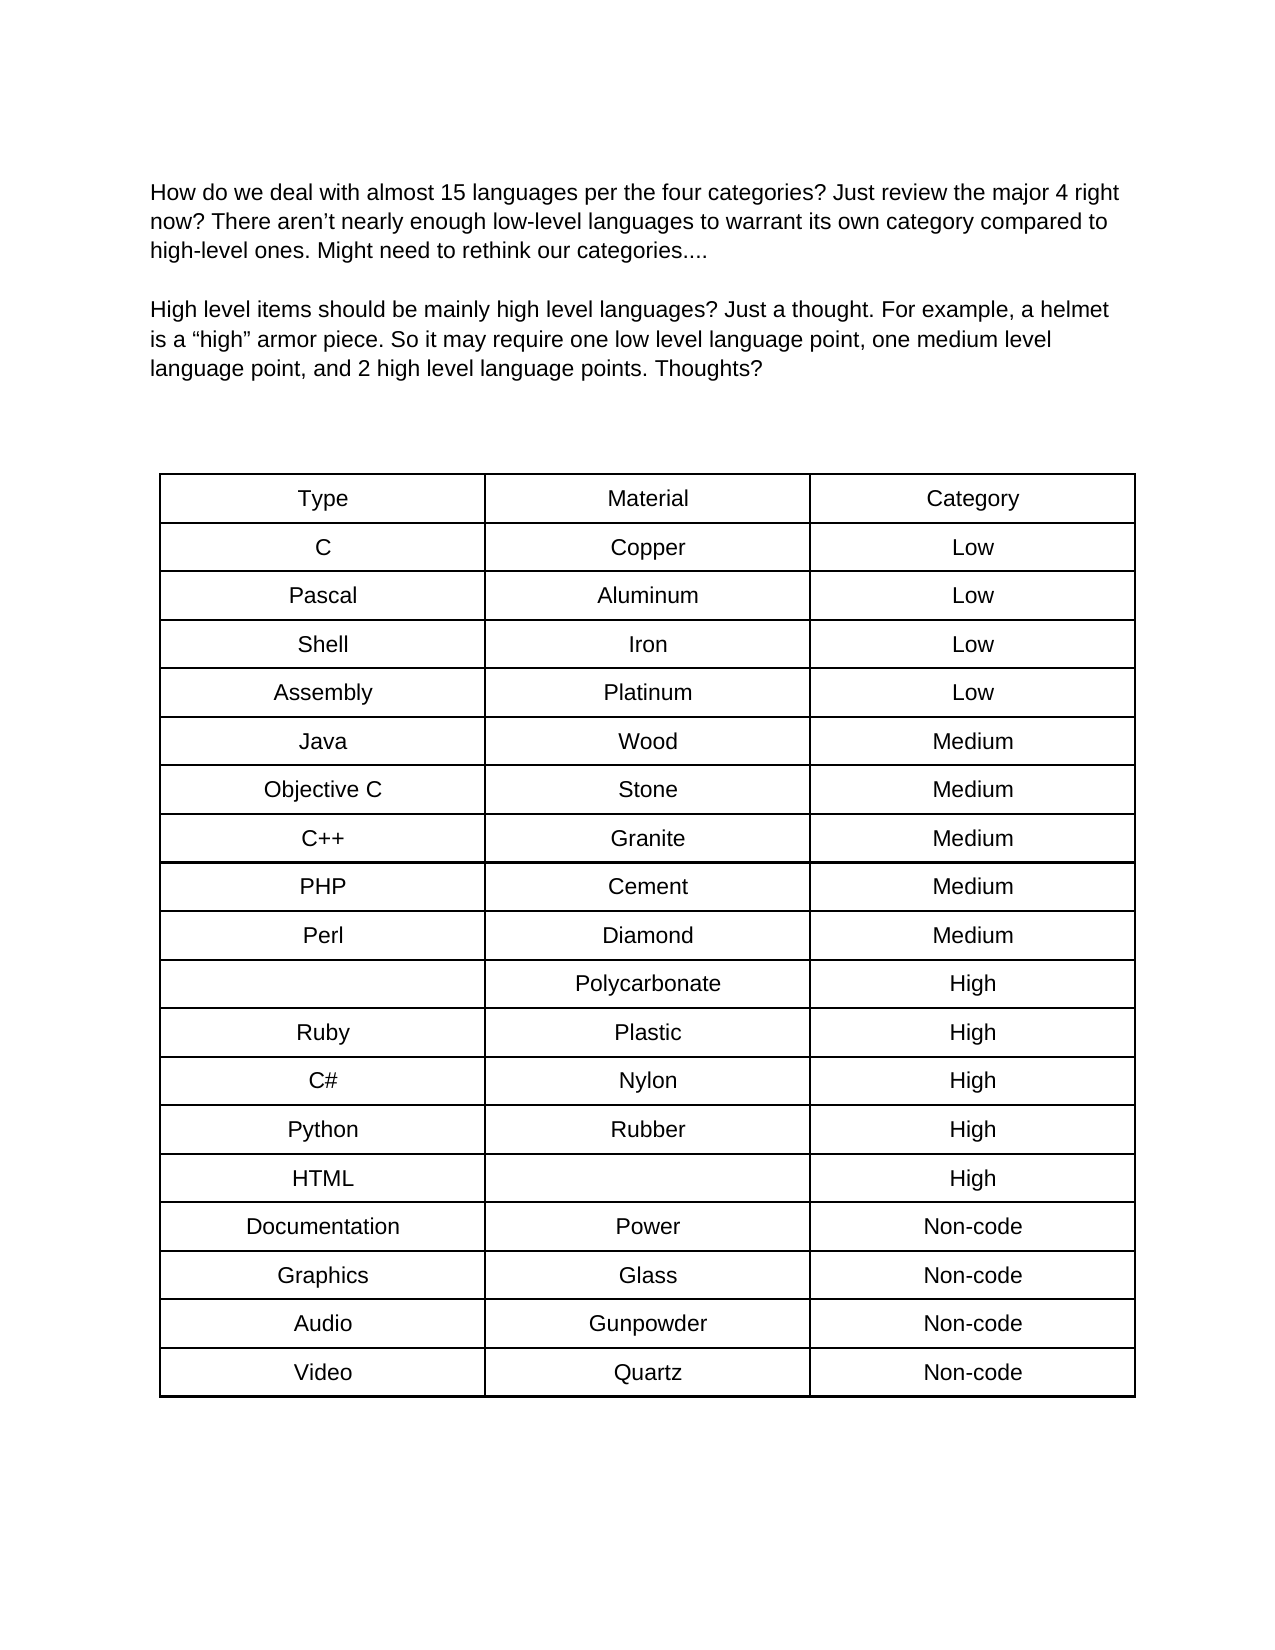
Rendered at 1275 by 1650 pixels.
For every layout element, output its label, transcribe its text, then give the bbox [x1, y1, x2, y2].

table_cell Copper [486, 524, 809, 570]
table_cell C# [161, 1058, 484, 1104]
text High level items should be mainly high level languages? Just a thought. For example, a helmet is a “high” armor piece. So it may require one low level language point, one medium level language point, and 2 high level language points. Thoughts? [150, 297, 1125, 381]
table_cell Low [811, 621, 1134, 667]
table_cell Low [811, 572, 1134, 619]
table_cell Java [161, 718, 484, 764]
table_cell Low [811, 669, 1134, 716]
text How do we deal with almost 15 languages per the four categories? Just review the major 4 right now? There aren’t nearly enough low-level languages to warrant its own category compared to high-level ones. Might need to rethink our categories.... [150, 179, 1125, 264]
table_cell Nylon [486, 1058, 809, 1104]
table_cell High [811, 1155, 1134, 1201]
table_cell Plastic [486, 1009, 809, 1056]
table_cell Aluminum [486, 572, 809, 619]
table_cell Shell [161, 621, 484, 667]
table_cell Gunpowder [486, 1300, 809, 1347]
table_cell Wood [486, 718, 809, 764]
table_header Category [811, 475, 1134, 522]
table_cell Audio [161, 1300, 484, 1347]
table_cell Non-code [811, 1300, 1134, 1347]
table_cell Power [486, 1203, 809, 1250]
table_cell Non-code [811, 1349, 1134, 1395]
table_cell High [811, 1106, 1134, 1153]
table_cell Non-code [811, 1203, 1134, 1250]
table_cell Diamond [486, 912, 809, 958]
table_header Material [486, 475, 809, 522]
table_cell Low [811, 524, 1134, 570]
table_cell Stone [486, 766, 809, 813]
table_cell Polycarbonate [486, 961, 809, 1007]
table_cell [486, 1155, 809, 1201]
table_cell Medium [811, 815, 1134, 861]
table_cell [161, 961, 484, 1007]
table_cell Medium [811, 766, 1134, 813]
table_cell Graphics [161, 1252, 484, 1298]
table_cell Rubber [486, 1106, 809, 1153]
table_cell Platinum [486, 669, 809, 716]
table_cell Medium [811, 864, 1134, 910]
table_cell PHP [161, 864, 484, 910]
table_cell Granite [486, 815, 809, 861]
table_cell C [161, 524, 484, 570]
table_cell Iron [486, 621, 809, 667]
table_cell Pascal [161, 572, 484, 619]
table_cell High [811, 961, 1134, 1007]
table_cell Medium [811, 912, 1134, 958]
table_cell Medium [811, 718, 1134, 764]
table_cell Perl [161, 912, 484, 958]
table_cell Assembly [161, 669, 484, 716]
table_cell Documentation [161, 1203, 484, 1250]
table_cell Ruby [161, 1009, 484, 1056]
table_cell Video [161, 1349, 484, 1395]
table_header Type [161, 475, 484, 522]
table_cell C++ [161, 815, 484, 861]
table_cell Glass [486, 1252, 809, 1298]
table_cell HTML [161, 1155, 484, 1201]
table_cell Objective C [161, 766, 484, 813]
table_cell Quartz [486, 1349, 809, 1395]
table_cell High [811, 1058, 1134, 1104]
table_cell Python [161, 1106, 484, 1153]
table_cell High [811, 1009, 1134, 1056]
table_cell Cement [486, 864, 809, 910]
table_cell Non-code [811, 1252, 1134, 1298]
